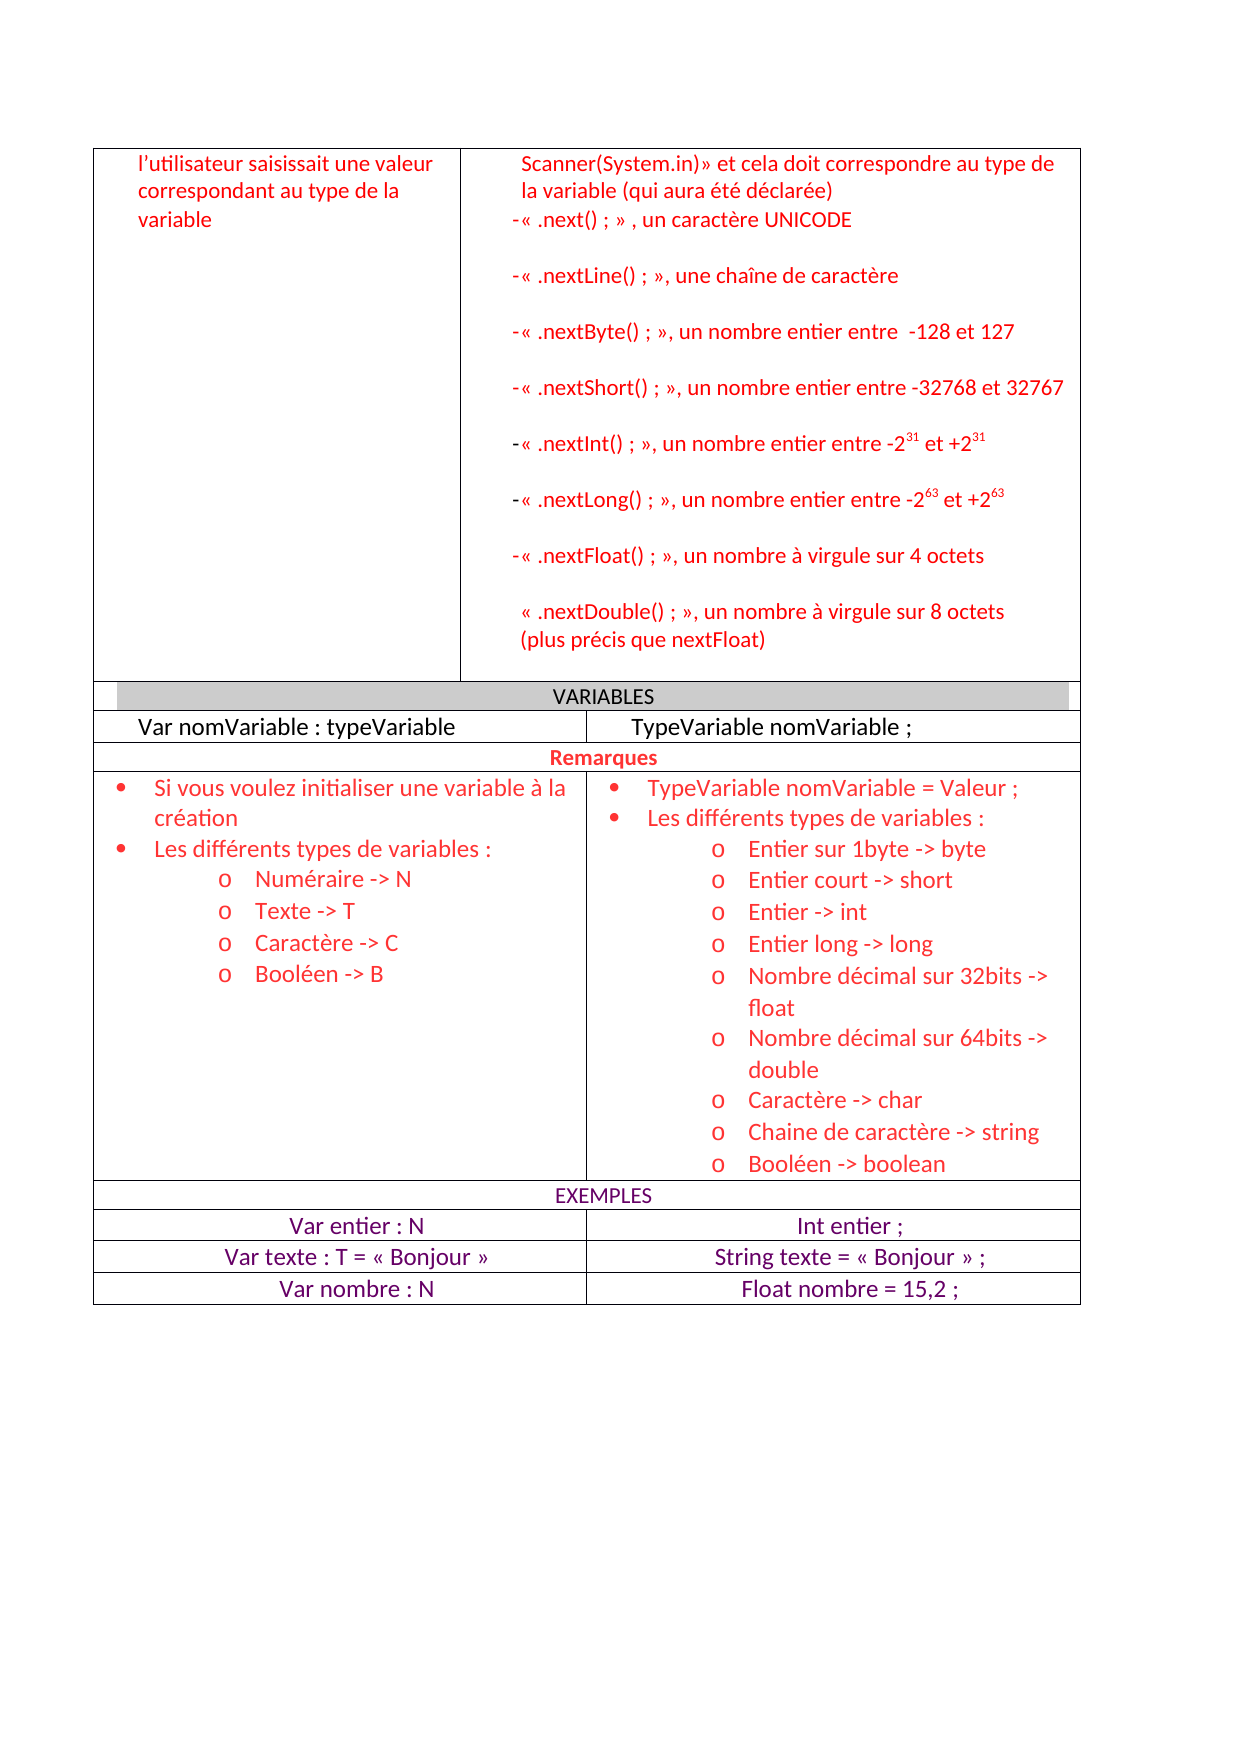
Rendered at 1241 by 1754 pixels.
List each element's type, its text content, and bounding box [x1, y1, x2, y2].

table_cell Var nombre : N [576, 1273, 586, 1303]
table_cell Var entier : N [576, 1210, 586, 1240]
table_cell TypeVariable nomVariable ; [587, 711, 610, 742]
table_cell Int entier ; [587, 1210, 610, 1240]
table_cell Scanner(System.in)» et cela doit correspondre au type de la variable (qui aura été déclarée) « .next() ; » , un caractère UNICODE « .nextLine() ; », une chaîne de caractère « .nextByte() ; », un nombre entier entre -128 et 127 « .nextShort() ; », un nombre entier entre -32768 et 32767 « .nextInt() ; », un nombre entier entre -231 et +231 « .nextLong() ; », un nombre entier entre -263 et +263 « .nextFloat() ; », un nombre à virgule sur 4 octets « .nextDouble() ; », un nombre à virgule sur 8 octets (plus précis que nextFloat) [461, 149, 1080, 681]
table_cell Remarques [1069, 743, 1080, 771]
table_cell Float nombre = 15,2 ; [587, 1273, 610, 1303]
table_cell Var nombre : N [94, 1273, 117, 1303]
table_cell l’utilisateur saisissait une valeur correspondant au type de la variable [94, 149, 460, 681]
table_cell VARIABLES [94, 682, 117, 710]
table_cell Si vous voulez initialiser une variable à la création Les différents types de variables : Numéraire -> N Texte -> T Caractère -> C Booléen -> B [94, 772, 586, 1180]
table_cell Var entier : N [94, 1210, 117, 1240]
table_cell VARIABLES [1069, 682, 1080, 710]
table_cell EXEMPLES [94, 1181, 117, 1209]
table_cell Int entier ; [1069, 1210, 1080, 1240]
table_cell Remarques [94, 743, 117, 771]
table_cell Var nomVariable : typeVariable [94, 711, 117, 742]
table_cell TypeVariable nomVariable = Valeur ; Les différents types de variables : Entier sur 1byte -> byte Entier court -> short Entier -> int Entier long -> long Nombre décimal sur 32bits -> float Nombre décimal sur 64bits -> double Caractère -> char Chaine de caractère -> string Booléen -> boolean [587, 772, 711, 1180]
table_cell EXEMPLES [1069, 1181, 1080, 1209]
table_cell String texte = « Bonjour » ; [587, 1241, 610, 1272]
table_cell Var texte : T = « Bonjour » [94, 1241, 117, 1272]
